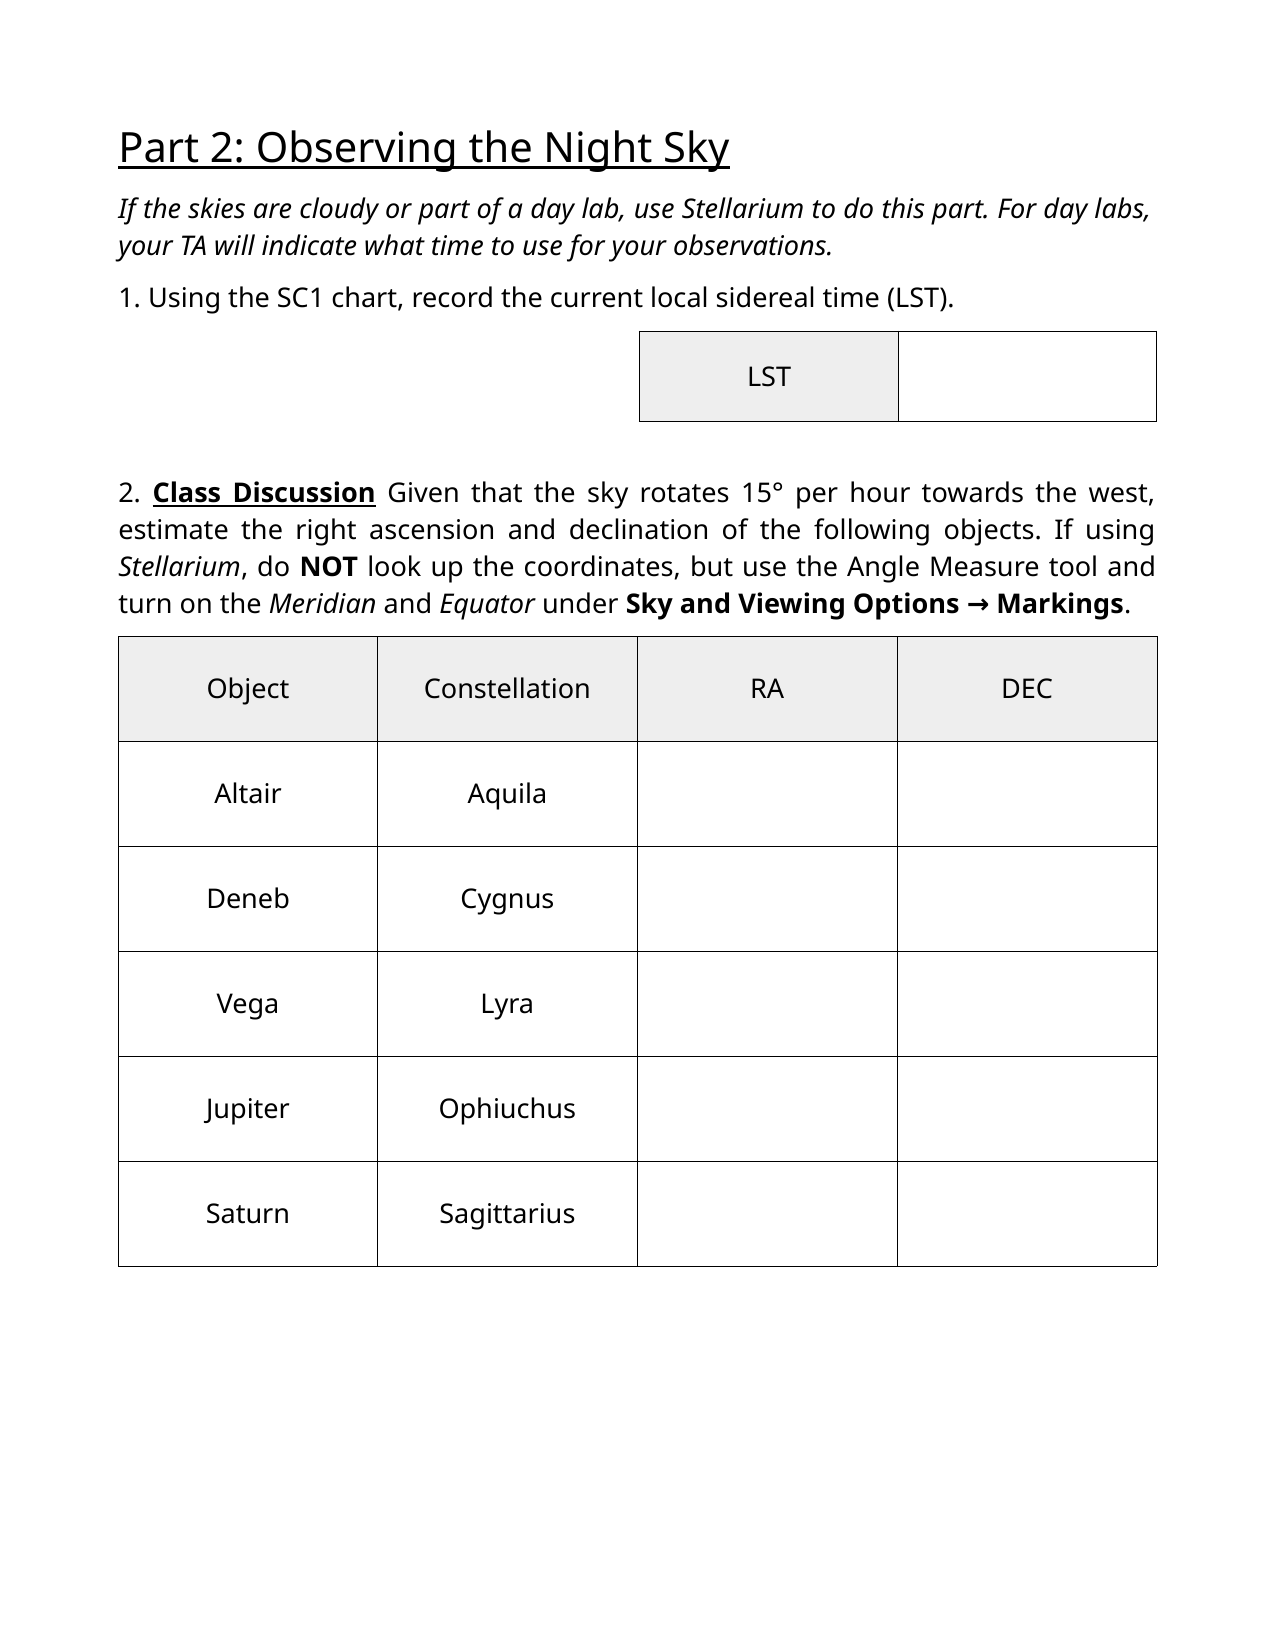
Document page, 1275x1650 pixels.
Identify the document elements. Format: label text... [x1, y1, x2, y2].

table_cell [898, 952, 1157, 1056]
table_cell [638, 952, 897, 1056]
text 1. Using the SC1 chart, record the current local sidereal time (LST). [118, 279, 1157, 316]
table_cell Ophiuchus [378, 1057, 637, 1161]
table_cell Vega [119, 952, 377, 1056]
table_cell [638, 742, 897, 846]
table_cell Aquila [378, 742, 637, 846]
table_cell Altair [119, 742, 377, 846]
table_cell [638, 847, 897, 951]
text Part 2: Observing the Night Sky [118, 118, 1157, 175]
table_header Constellation [378, 637, 637, 741]
table_cell Jupiter [119, 1057, 377, 1161]
table_cell [898, 1057, 1157, 1161]
table_cell Lyra [378, 952, 637, 1056]
table_header [899, 332, 1156, 421]
table_cell Saturn [119, 1162, 377, 1266]
table_header Object [119, 637, 377, 741]
text 2. Class Discussion Given that the sky rotates 15° per hour towards the west, estimate the right ascension and declination of the following objects. If using Stellarium, do NOT look up the coordinates, but use the Angle Measure tool and turn on the Meridian and Equator under Sky and Viewing Options → Markings. [118, 473, 1157, 621]
table_cell [898, 742, 1157, 846]
table_header DEC [898, 637, 1157, 741]
table_cell [638, 1162, 897, 1266]
table_header RA [638, 637, 897, 741]
table_cell Sagittarius [378, 1162, 637, 1266]
text If the skies are cloudy or part of a day lab, use Stellarium to do this part. For day labs, your TA will indicate what time to use for your observations. [118, 190, 1157, 264]
table_header LST [640, 332, 898, 421]
table_cell Cygnus [378, 847, 637, 951]
table_cell [898, 847, 1157, 951]
table_cell [638, 1057, 897, 1161]
table_cell [898, 1162, 1157, 1266]
table_cell Deneb [119, 847, 377, 951]
